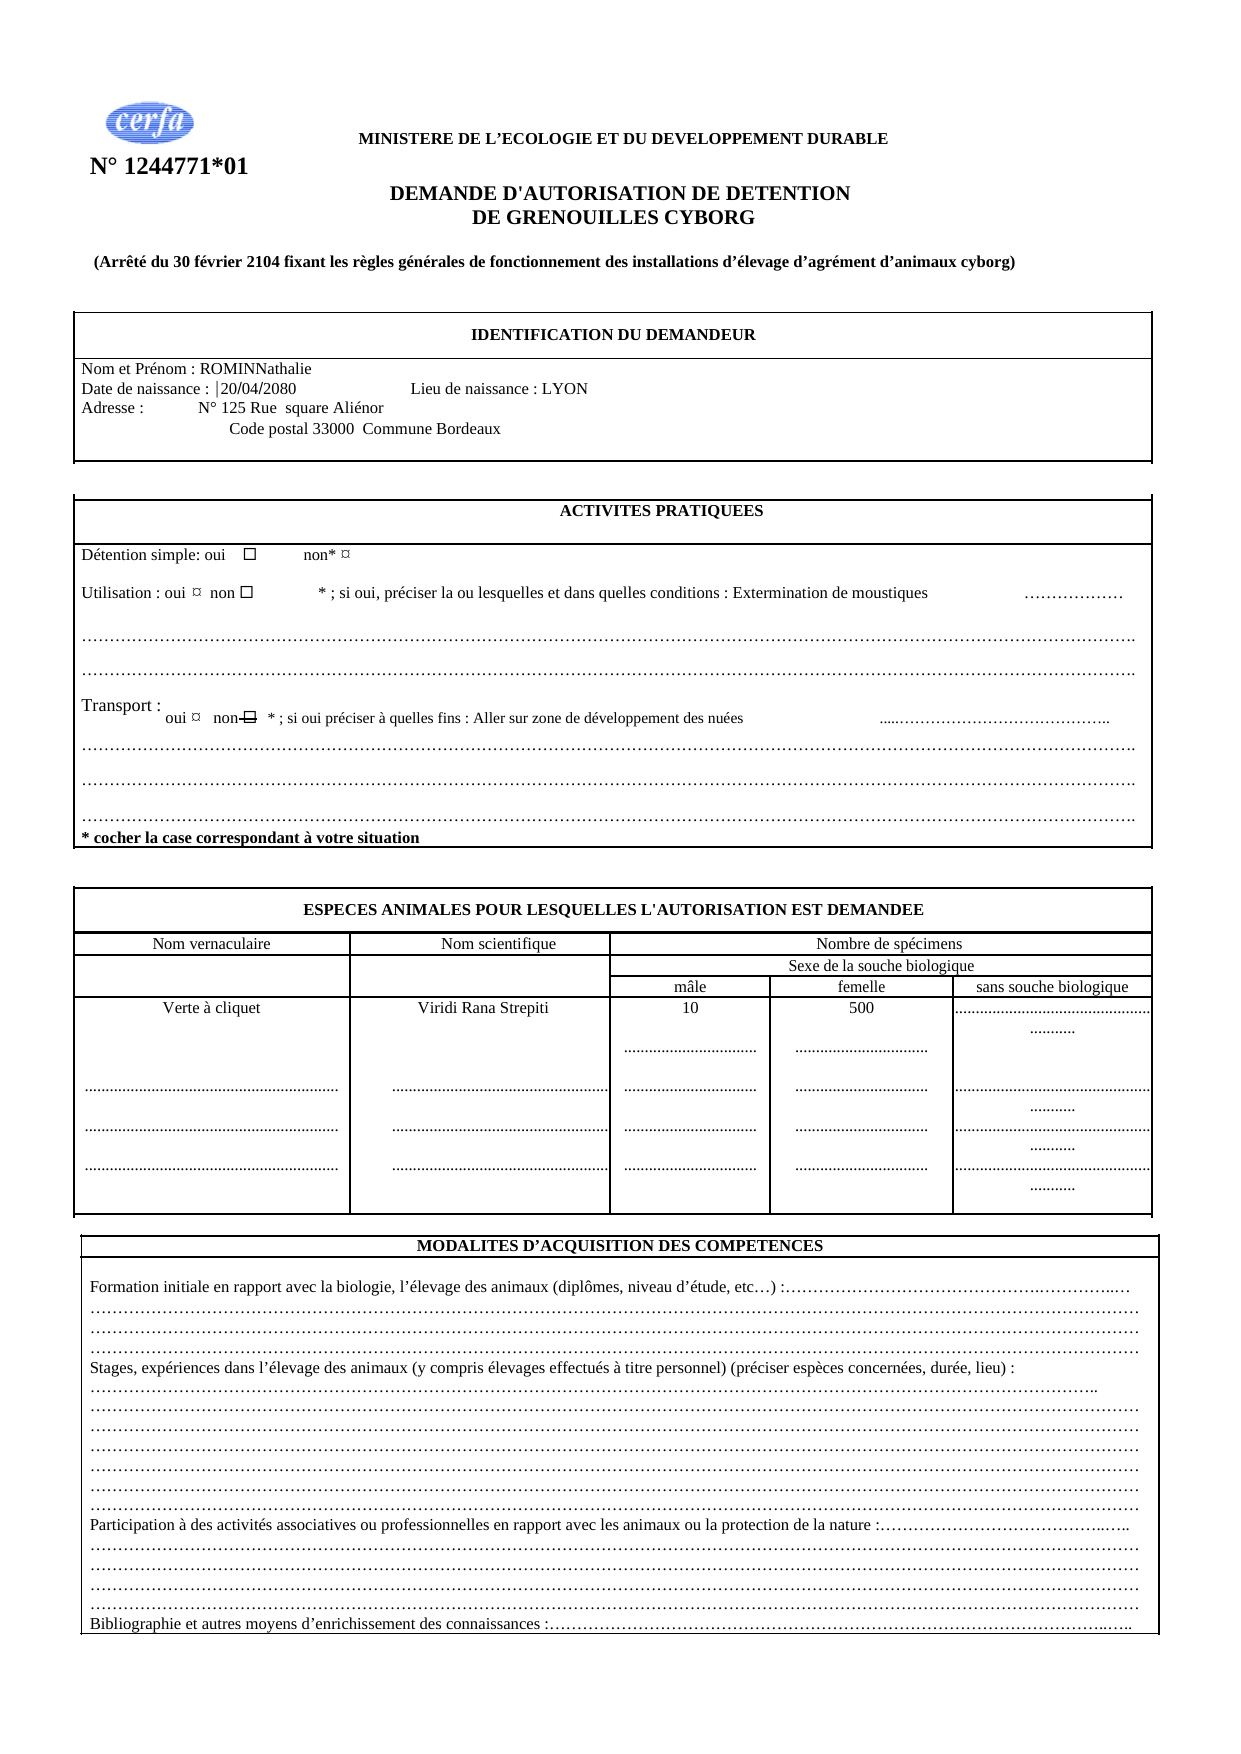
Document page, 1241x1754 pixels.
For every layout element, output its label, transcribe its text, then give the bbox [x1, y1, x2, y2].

table_cell [351, 975, 609, 996]
table_header N° 125 Rue square Aliénor [192, 398, 1151, 419]
text Bibliographie et autres moyens d’enrichissement des connaissances :………………………………………………………………………………………..….. [89, 1614, 1153, 1633]
table_cell .......................................................... [954, 998, 1151, 1037]
text ……………………………………………………………………………………………………………………………………………………………………… [89, 1396, 1153, 1415]
text ………………………………………………………………………………………………………………………………………………………………………. [81, 769, 1151, 788]
text Participation à des activités associatives ou professionnelles en rapport avec les animaux ou la protection de la nature :…………………………………..….. [89, 1515, 1153, 1534]
table_cell [73, 462, 192, 498]
table_cell ................................ [611, 1037, 769, 1076]
table_cell ............................................................. [75, 1116, 349, 1155]
text Formation initiale en rapport avec la biologie, l’élevage des animaux (diplômes, niveau d’étude, etc…) :……………………………………….…………..… [89, 1277, 1153, 1296]
text Date de naissance : |20/04/2080 Lieu de naissance : LYON [81, 379, 1151, 398]
table_cell Sexe de la souche biologique [611, 956, 1151, 975]
table_cell [351, 956, 609, 975]
table_cell .......................................................... [954, 1155, 1151, 1194]
text ……………………………………………………………………………………………………………………………………………………………………… [89, 1456, 1153, 1475]
text ……………………………………………………………………………………………………………………………………………………………………… [89, 1554, 1153, 1574]
table_cell [75, 1037, 349, 1076]
table_cell Verte à cliquet [75, 998, 349, 1037]
table_cell [297, 441, 1151, 459]
text ……………………………………………………………………………………………………………………………………………………………………… [89, 1338, 1153, 1357]
text ……………………………………………………………………………………………………………………………………………………………………… [89, 1495, 1153, 1514]
table_cell [771, 1195, 952, 1213]
table_cell .................................................... [351, 1076, 609, 1116]
text * cocher la case correspondant à votre situation [81, 827, 1151, 846]
picture [105, 101, 194, 145]
table_cell * ; si oui, préciser la ou lesquelles et dans quelles conditions : Extermination de moustiques ……………… [297, 583, 1151, 615]
table_cell mâle [611, 977, 769, 996]
table_cell sans souche biologique [954, 977, 1151, 996]
table_cell non* x [297, 545, 1151, 583]
table_cell Viridi Rana Strepiti [351, 998, 609, 1037]
table_cell ............................................................. [75, 1155, 349, 1194]
text ……………………………………………………………………………………………………………………………………………………………………… [89, 1535, 1153, 1554]
table_cell [75, 501, 192, 531]
table_cell [297, 531, 1151, 543]
text ……………………………………………………………………………………………………………………………………………………………………… [89, 1436, 1153, 1455]
text ……………………………………………………………………………………………………………………………………………………………………… [89, 1475, 1153, 1494]
table_cell [611, 1195, 769, 1213]
text ………………………………………………………………………………………………………………………………………………………………………. [81, 625, 1151, 644]
text (Arrêté du 30 février 2104 fixant les règles générales de fonctionnement des installations d’élevage d’agrément d’animaux cyborg) [94, 251, 1153, 271]
table_cell Code postal 33000 Commune Bordeaux [192, 419, 1151, 441]
text IDENTIFICATION DU DEMANDEUR [471, 324, 1151, 344]
table_cell ................................ [611, 1155, 769, 1194]
table_cell [75, 419, 192, 441]
table_cell .................................................... [351, 1155, 609, 1194]
text ……………………………………………………………………………………………………………………………………………………………………… [89, 1594, 1153, 1613]
table_cell ................................ [771, 1155, 952, 1194]
table_cell [75, 975, 349, 996]
table_cell Utilisation : oui [75, 583, 192, 615]
text ………………………………………………………………………………………………………………………………………………………………………. [81, 660, 1151, 679]
table_cell 500 [771, 998, 952, 1037]
table_cell [351, 1195, 609, 1213]
table_cell [75, 531, 297, 543]
text Stages, expériences dans l’élevage des animaux (y compris élevages effectués à titre personnel) (préciser espèces concernées, durée, lieu) :……………………………………………………………………………………………………………………………………………………………….. [89, 1358, 1153, 1396]
table_cell [192, 501, 297, 531]
table_header Nom scientifique [351, 934, 609, 954]
table_cell .......................................................... [954, 1076, 1151, 1116]
table_header [611, 934, 770, 954]
text Transport : oui x non  * ; si oui préciser à quelles fins : Aller sur zone de développement des nuées .....………………………………….. [81, 694, 1151, 730]
text N° 1244771*01 [89, 151, 1153, 180]
table_cell ................................ [771, 1116, 952, 1155]
table_cell ................................ [611, 1076, 769, 1116]
table_cell 10 [611, 998, 769, 1037]
table_header Nombre de spécimens [770, 934, 1151, 954]
text ……………………………………………………………………………………………………………………………………………………………………… [89, 1574, 1153, 1593]
table_cell femelle [771, 977, 952, 996]
text ……………………………………………………………………………………………………………………………………………………………………… [89, 1318, 1153, 1337]
table_header Adresse : [75, 398, 192, 419]
table_cell [75, 1195, 349, 1213]
table_header Nom vernaculaire [75, 934, 349, 954]
text ………………………………………………………………………………………………………………………………………………………………………. [81, 806, 1151, 825]
table_cell ................................ [611, 1116, 769, 1155]
text ……………………………………………………………………………………………………………………………………………………………………… [89, 1298, 1153, 1317]
table_cell [297, 462, 1152, 498]
text DEMANDE D'AUTORISATION DE DETENTION [389, 181, 1153, 205]
table_cell [954, 1195, 1151, 1213]
text ……………………………………………………………………………………………………………………………………………………………………… [89, 1416, 1153, 1435]
table_cell ................................ [771, 1037, 952, 1076]
table_cell x non  [192, 583, 297, 615]
table_cell [192, 462, 297, 498]
table_cell .......................................................... [954, 1116, 1151, 1155]
table_cell [75, 441, 192, 459]
table_cell Détention simple: oui  [75, 545, 297, 583]
table_cell [954, 1037, 1151, 1076]
text MODALITES D’ACQUISITION DES COMPETENCES [82, 1237, 1158, 1255]
table_cell ............................................................. [75, 1076, 349, 1116]
table_cell [351, 1037, 609, 1076]
table_cell .................................................... [351, 1116, 609, 1155]
table_cell ACTIVITES PRATIQUEES [297, 501, 1151, 531]
table_cell ................................ [771, 1076, 952, 1116]
text ESPECES ANIMALES POUR LESQUELLES L'AUTORISATION EST DEMANDEE [75, 900, 1151, 919]
text DE GRENOUILLES CYBORG [394, 205, 1153, 229]
text ………………………………………………………………………………………………………………………………………………………………………. [81, 735, 1151, 754]
table_cell [192, 441, 297, 459]
table_cell [75, 956, 349, 975]
text MINISTERE DE L’ECOLOGIE ET DU DEVELOPPEMENT DURABLE [358, 129, 1153, 148]
text Nom et Prénom : ROMINNathalie [81, 359, 1151, 378]
